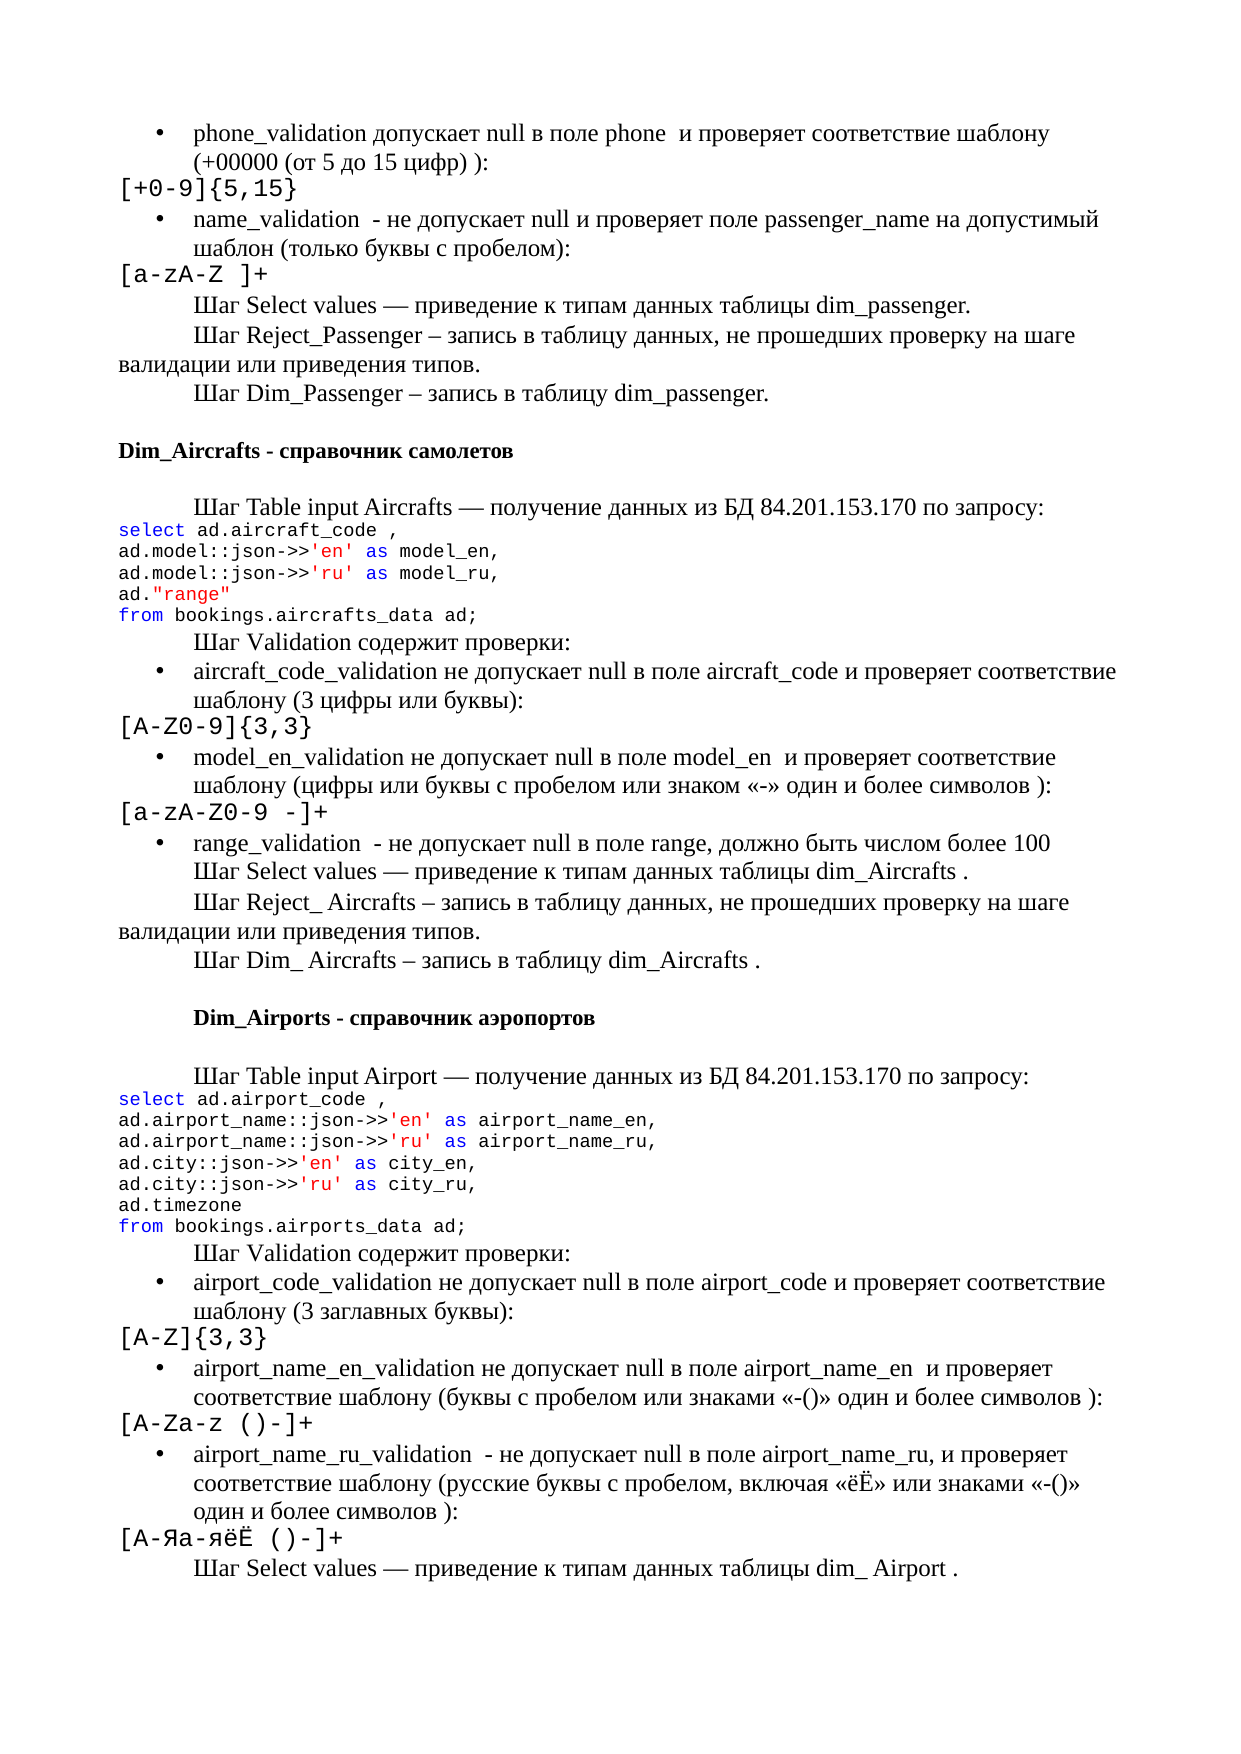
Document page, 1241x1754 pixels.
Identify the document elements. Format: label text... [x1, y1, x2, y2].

list model_en_validation не допускает null в поле model_en и проверяет соответствие шаблону (цифры или буквы с пробелом или знаком «-» один и более символов ): [156, 742, 1122, 799]
text ad.airport_name::json->>'en' as airport_name_en, [118, 1111, 1122, 1132]
list airport_name_en_validation не допускает null в поле airport_name_en и проверяет соответствие шаблону (буквы с пробелом или знаками «-()» один и более символов ): [156, 1353, 1122, 1411]
text Шаг Reject_Passenger – запись в таблицу данных, не прошедших проверку на шаге валидации или приведения типов. [118, 321, 1122, 378]
list airport_code_validation не допускает null в поле airport_code и проверяет соответствие шаблону (3 заглавных буквы): [156, 1267, 1122, 1325]
text ad.airport_name::json->>'ru' as airport_name_ru, [118, 1132, 1122, 1153]
text [a-zA-Z ]+ [118, 261, 1122, 290]
text Шаг Dim_ Aircrafts – запись в таблицу dim_Aircrafts . [118, 945, 1122, 973]
text Шаг Table input Aircrafts — получение данных из БД 84.201.153.170 по запросу: [118, 492, 1122, 521]
text Шаг Validation содержит проверки: [118, 627, 1122, 656]
text Шаг Validation содержит проверки: [118, 1238, 1122, 1267]
text [a-zA-Z0-9 -]+ [118, 799, 1122, 828]
text Dim_Aircrafts - справочник самолетов [118, 435, 1122, 464]
list airport_name_ru_validation - не допускает null в поле airport_name_ru, и проверяет соответствие шаблону (русские буквы с пробелом, включая «ёЁ» или знаками «-()» один и более символов ): [156, 1439, 1122, 1525]
text from bookings.airports_data ad; [118, 1217, 1122, 1238]
list range_validation - не допускает null в поле range, должно быть числом более 100 [156, 828, 1122, 856]
text Шаг Dim_Passenger – запись в таблицу dim_passenger. [118, 378, 1122, 407]
text Шаг Reject_ Aircrafts – запись в таблицу данных, не прошедших проверку на шаге валидации или приведения типов. [118, 887, 1122, 945]
text ad.city::json->>'ru' as city_ru, [118, 1175, 1122, 1196]
text [A-Z0-9]{3,3} [118, 713, 1122, 742]
text select ad.aircraft_code , [118, 521, 1122, 542]
text Шаг Select values — приведение к типам данных таблицы dim_Aircrafts . [118, 856, 1122, 887]
text [A-Z]{3,3} [118, 1325, 1122, 1353]
list aircraft_code_validation не допускает null в поле aircraft_code и проверяет соответствие шаблону (3 цифры или буквы): [156, 656, 1122, 713]
text [A-Za-z ()-]+ [118, 1411, 1122, 1439]
text ad.model::json->>'en' as model_en, [118, 542, 1122, 563]
text ad.city::json->>'en' as city_en, [118, 1153, 1122, 1175]
text select ad.airport_code , [118, 1090, 1122, 1111]
text Шаг Select values — приведение к типам данных таблицы dim_passenger. [118, 290, 1122, 321]
text Шаг Select values — приведение к типам данных таблицы dim_ Airport . [118, 1553, 1122, 1584]
list phone_validation допускает null в поле phone и проверяет соответствие шаблону (+00000 (от 5 до 15 цифр) ): [156, 118, 1122, 176]
text [А-Яа-яёЁ ()-]+ [118, 1525, 1122, 1553]
list name_validation - не допускает null и проверяет поле passenger_name на допустимый шаблон (только буквы с пробелом): [156, 204, 1122, 261]
text Dim_Airports - справочник аэропортов [118, 1002, 1122, 1033]
text ad.model::json->>'ru' as model_ru, [118, 563, 1122, 585]
text from bookings.aircrafts_data ad; [118, 606, 1122, 627]
text Шаг Table input Airport — получение данных из БД 84.201.153.170 по запросу: [118, 1061, 1122, 1090]
text ad.timezone [118, 1196, 1122, 1217]
text [+0-9]{5,15} [118, 176, 1122, 204]
text ad."range" [118, 585, 1122, 606]
